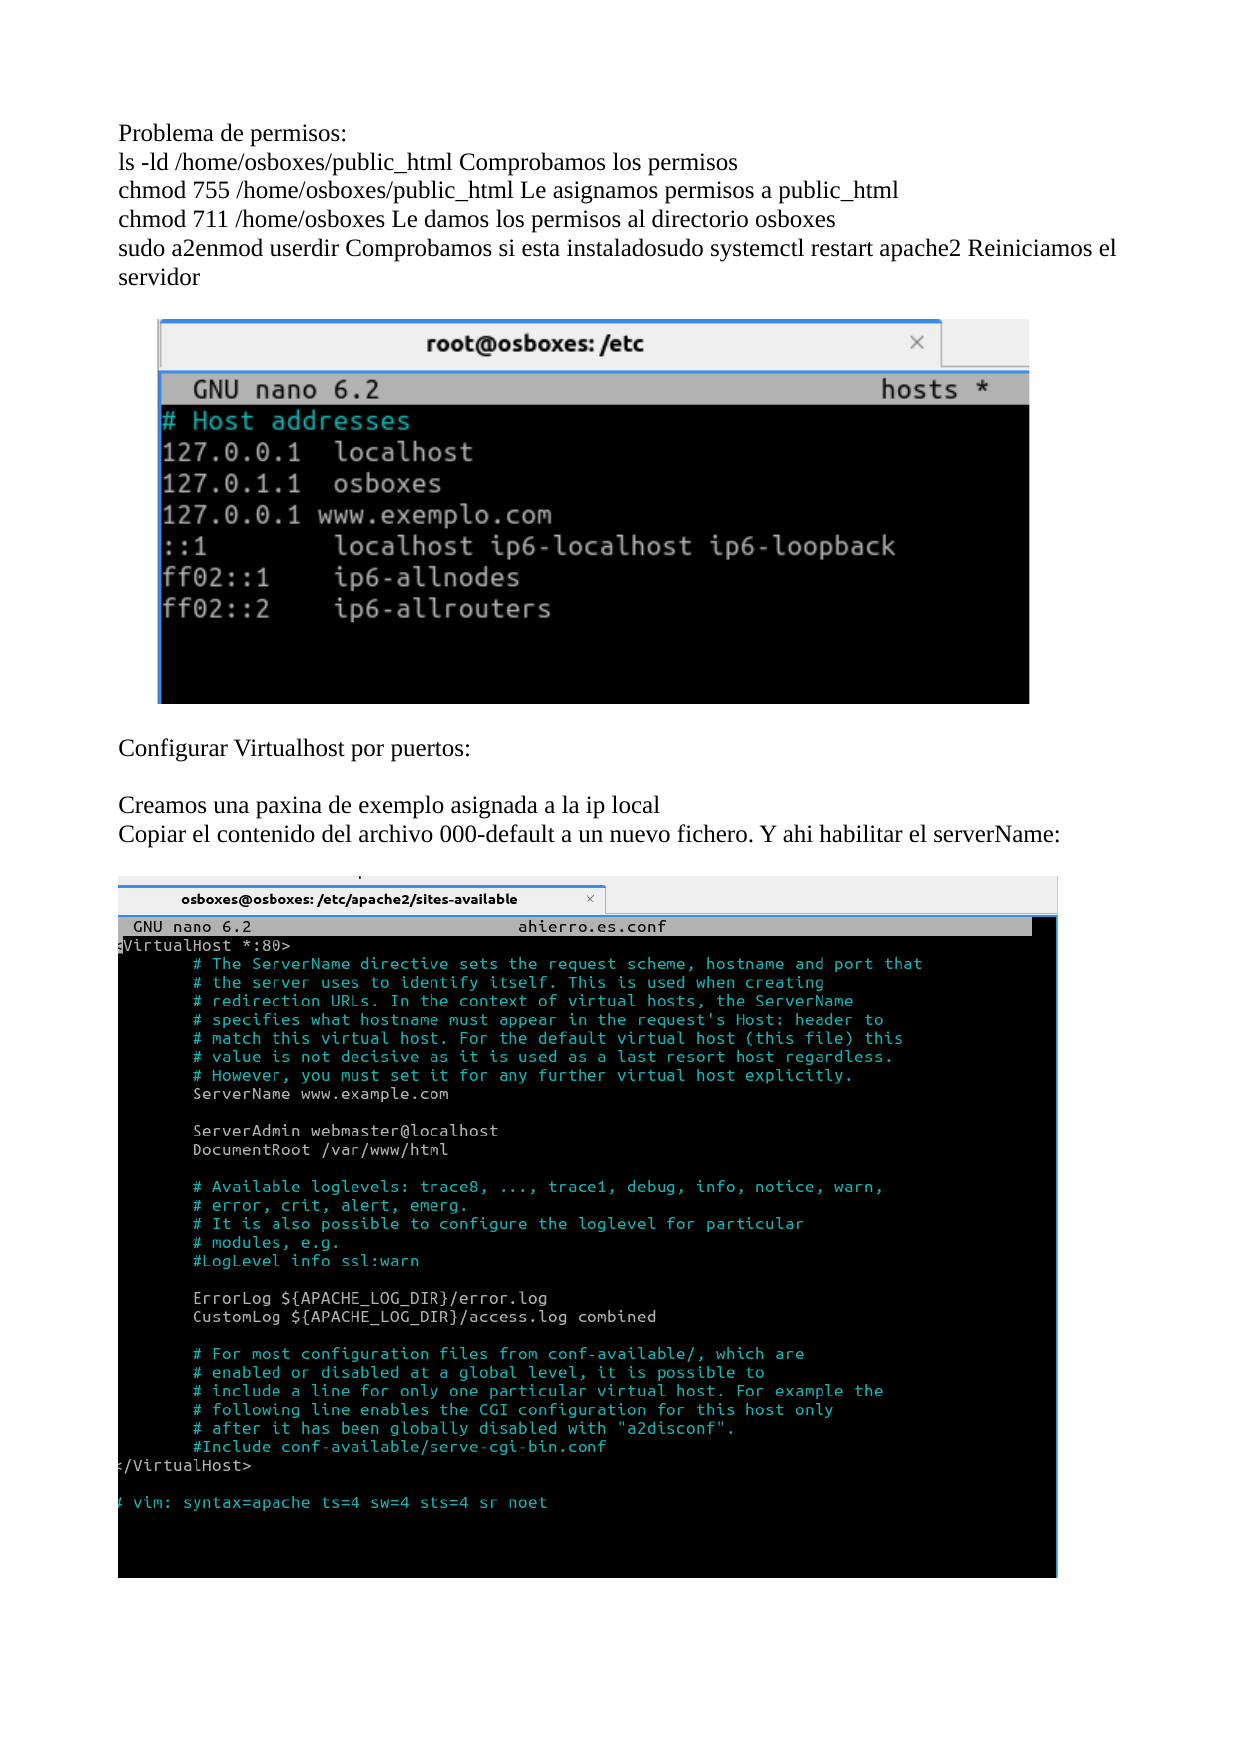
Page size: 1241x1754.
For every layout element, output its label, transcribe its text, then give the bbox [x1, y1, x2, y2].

picture [118, 876, 1058, 1578]
text Problema de permisos: ls -ld /home/osboxes/public_html Comprobamos los permisos chmod 755 /home/osboxes/public_html Le asignamos permisos a public_html chmod 711 /home/osboxes Le damos los permisos al directorio osboxes sudo a2enmod userdir Comprobamos si esta instaladosudo systemctl restart apache2 Reiniciamos el servidor Configurar Virtualhost por puertos: Creamos una paxina de exemplo asignada a la ip local Copiar el contenido del archivo 000-default a un nuevo fichero. Y ahi habilitar el serverName: [118, 118, 1122, 1578]
picture [157, 319, 1030, 704]
